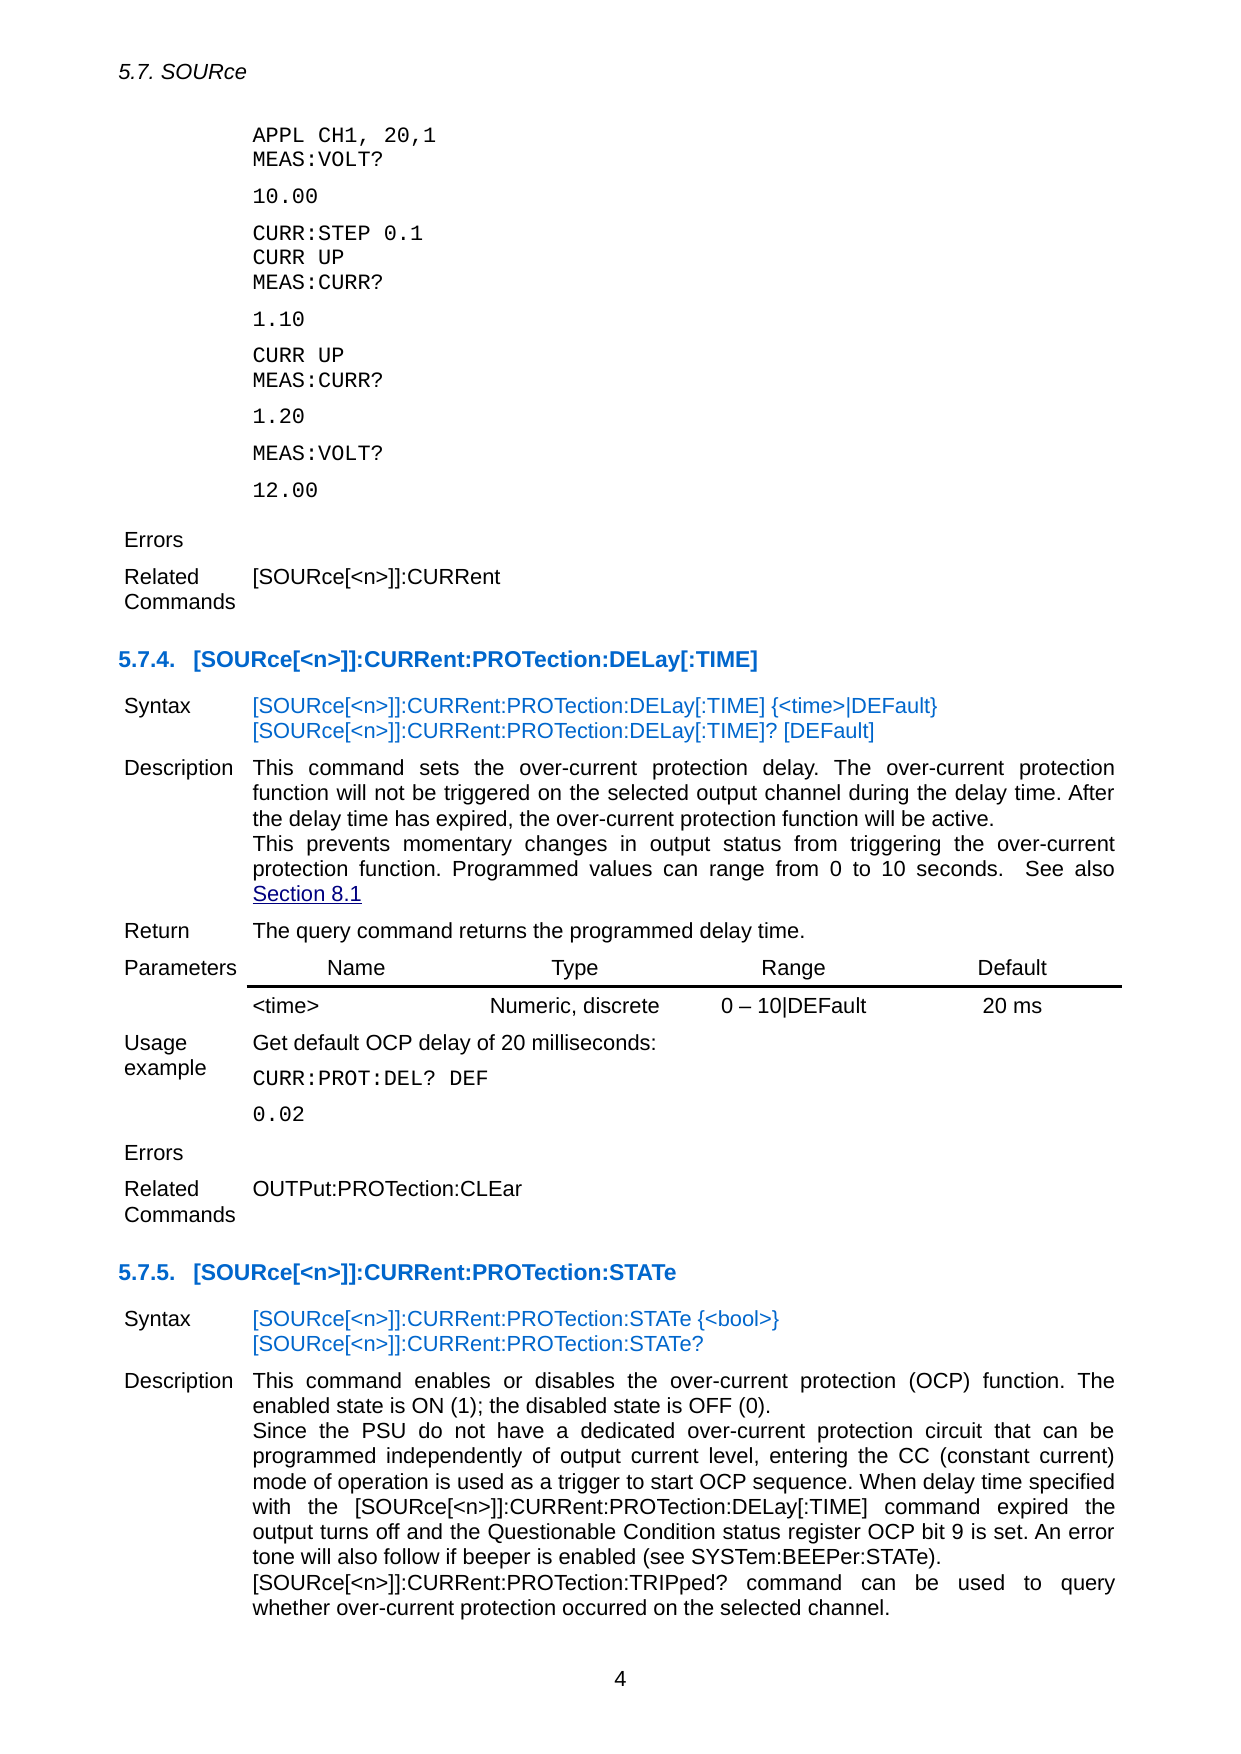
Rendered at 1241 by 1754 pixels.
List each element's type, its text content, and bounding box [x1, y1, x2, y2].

table_cell Parameters [118, 949, 247, 1024]
table_cell Range [684, 949, 903, 985]
subtitle [SOURce[<n>]]:CURRent:PROTection:STATe [118, 1259, 1122, 1285]
table_cell 0 – 10|DEFault [684, 988, 903, 1024]
table_header [SOURce[<n>]]:CURRent:PROTection:STATe {<bool>} [SOURce[<n>]]:CURRent:PROTection:STATe? [247, 1300, 1122, 1362]
table_cell Name [247, 949, 465, 985]
table_cell [247, 1134, 1122, 1171]
table_cell [118, 106, 247, 521]
table_cell Description [118, 749, 247, 912]
table_cell Description [118, 1362, 247, 1626]
table_cell 20 ms [903, 988, 1122, 1024]
table_cell Errors [118, 1134, 247, 1171]
table_cell Numeric, discrete [465, 988, 684, 1024]
table_cell <time> [247, 988, 465, 1024]
subtitle [SOURce[<n>]]:CURRent:PROTection:DELay[:TIME] [118, 646, 1122, 673]
table_header Syntax [118, 688, 247, 749]
table_cell This command enables or disables the over-current protection (OCP) function. The enabled state is ON (1); the disabled state is OFF (0). Since the PSU do not have a dedicated over-current protection circuit that can be programmed independently of output current level, entering the CC (constant current) mode of operation is used as a trigger to start OCP sequence. When delay time specified with the [SOURce[<n>]]:CURRent:PROTection:DELay[:TIME] command expired the output turns off and the Questionable Condition status register OCP bit 9 is set. An error tone will also follow if beeper is enabled (see SYSTem:BEEPer:STATe). [SOURce[<n>]]:CURRent:PROTection:TRIPped? command can be used to query whether over-current protection occurred on the selected channel. [247, 1362, 1122, 1626]
table_cell Related Commands [118, 1171, 247, 1232]
table_cell OUTPut:PROTection:CLEar [247, 1171, 1122, 1232]
table_cell Related Commands [118, 558, 247, 620]
table_header Syntax [118, 1300, 247, 1362]
table_cell [247, 521, 1122, 558]
table_cell This command sets the over-current protection delay. The over-current protection function will not be triggered on the selected output channel during the delay time. After the delay time has expired, the over-current protection function will be active. This prevents momentary changes in output status from triggering the over-current protection function. Programmed values can range from 0 to 10 seconds. See also Section 8.1 [247, 749, 1122, 912]
table_cell Return [118, 912, 247, 949]
table_cell Usage example [118, 1024, 247, 1134]
table_header [SOURce[<n>]]:CURRent:PROTection:DELay[:TIME] {<time>|DEFault} [SOURce[<n>]]:CURRent:PROTection:DELay[:TIME]? [DEFault] [247, 688, 1122, 749]
table_cell Type [465, 949, 684, 985]
table_cell APPL CH1, 20,1 MEAS:VOLT? 10.00 CURR:STEP 0.1 CURR UP MEAS:CURR? 1.10 CURR UP MEAS:CURR? 1.20 MEAS:VOLT? 12.00 [247, 106, 1122, 521]
table_cell [SOURce[<n>]]:CURRent [247, 558, 1122, 620]
table_cell Errors [118, 521, 247, 558]
table_cell Default [903, 949, 1122, 985]
table_cell Get default OCP delay of 20 milliseconds: CURR:PROT:DEL? DEF 0.02 [247, 1024, 1122, 1134]
table_cell The query command returns the programmed delay time. [247, 912, 1122, 949]
